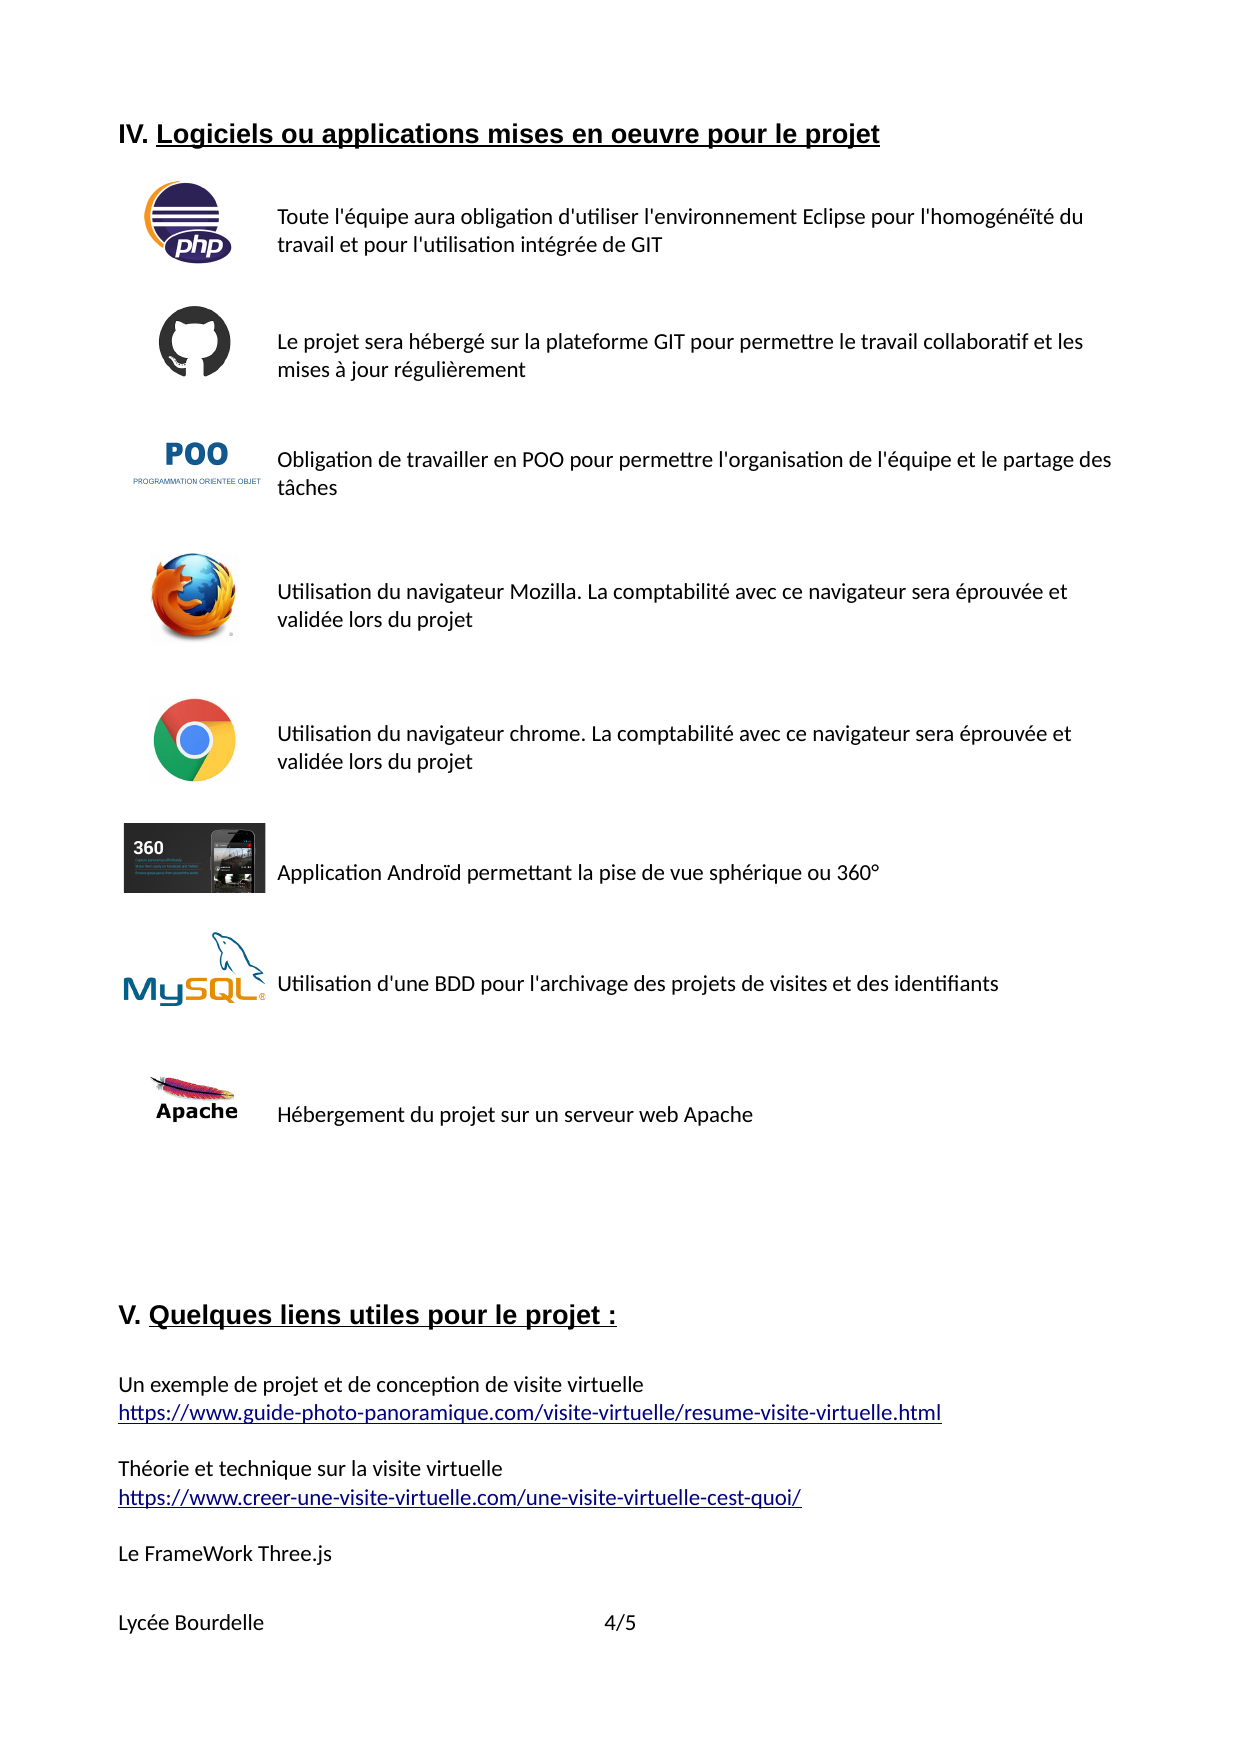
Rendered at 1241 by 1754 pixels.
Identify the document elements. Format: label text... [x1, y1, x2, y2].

subtitle Quelques liens utiles pour le projet : [118, 1299, 1122, 1330]
picture [123, 1045, 266, 1156]
table_cell Hébergement du projet sur un serveur web Apache [271, 1039, 1123, 1190]
table_cell [118, 298, 271, 378]
table_cell [118, 933, 271, 1039]
picture [123, 932, 266, 1006]
table_header [118, 162, 271, 264]
table_cell [118, 676, 271, 784]
picture [123, 823, 266, 893]
table_cell [118, 379, 271, 412]
text https://www.guide-photo-panoramique.com/visite-virtuelle/resume-visite-virtuelle.html [118, 1398, 1122, 1427]
table_cell [118, 534, 271, 642]
table_cell [118, 927, 271, 932]
table_header [118, 265, 271, 298]
text https://www.creer-une-visite-virtuelle.com/une-visite-virtuelle-cest-quoi/ [118, 1483, 1122, 1511]
subtitle Logiciels ou applications mises en oeuvre pour le projet [118, 118, 1122, 149]
table_cell [118, 1039, 271, 1190]
picture [123, 417, 266, 501]
table_cell Application Androïd permettant la pise de vue sphérique ou 360° [271, 818, 1123, 927]
table_cell [118, 818, 271, 927]
table_header Toute l'équipe aura obligation d'utiliser l'environnement Eclipse pour l'homogénéïté du travail et pour l'utilisation intégrée de GIT [271, 162, 1123, 298]
table_cell Utilisation d'une BDD pour l'archivage des projets de visites et des identifiants [271, 927, 1123, 1039]
picture [123, 303, 266, 379]
table_cell [118, 785, 271, 818]
table_cell Utilisation du navigateur Mozilla. La comptabilité avec ce navigateur sera éprouvée et validée lors du projet [271, 534, 1123, 676]
table_cell [118, 412, 271, 534]
picture [150, 696, 239, 785]
table_cell Le projet sera hébergé sur la plateforme GIT pour permettre le travail collaboratif et les mises à jour régulièrement [271, 298, 1123, 412]
table_cell [118, 643, 271, 676]
text Le FrameWork Three.js [118, 1539, 1122, 1567]
table_cell Obligation de travailler en POO pour permettre l'organisation de l'équipe et le partage des tâches [271, 412, 1123, 534]
table_cell Utilisation du navigateur chrome. La comptabilité avec ce navigateur sera éprouvée et validée lors du projet [271, 676, 1123, 818]
picture [150, 553, 239, 643]
picture [144, 181, 233, 265]
text Théorie et technique sur la visite virtuelle [118, 1454, 1122, 1483]
text Un exemple de projet et de conception de visite virtuelle [118, 1371, 1122, 1398]
